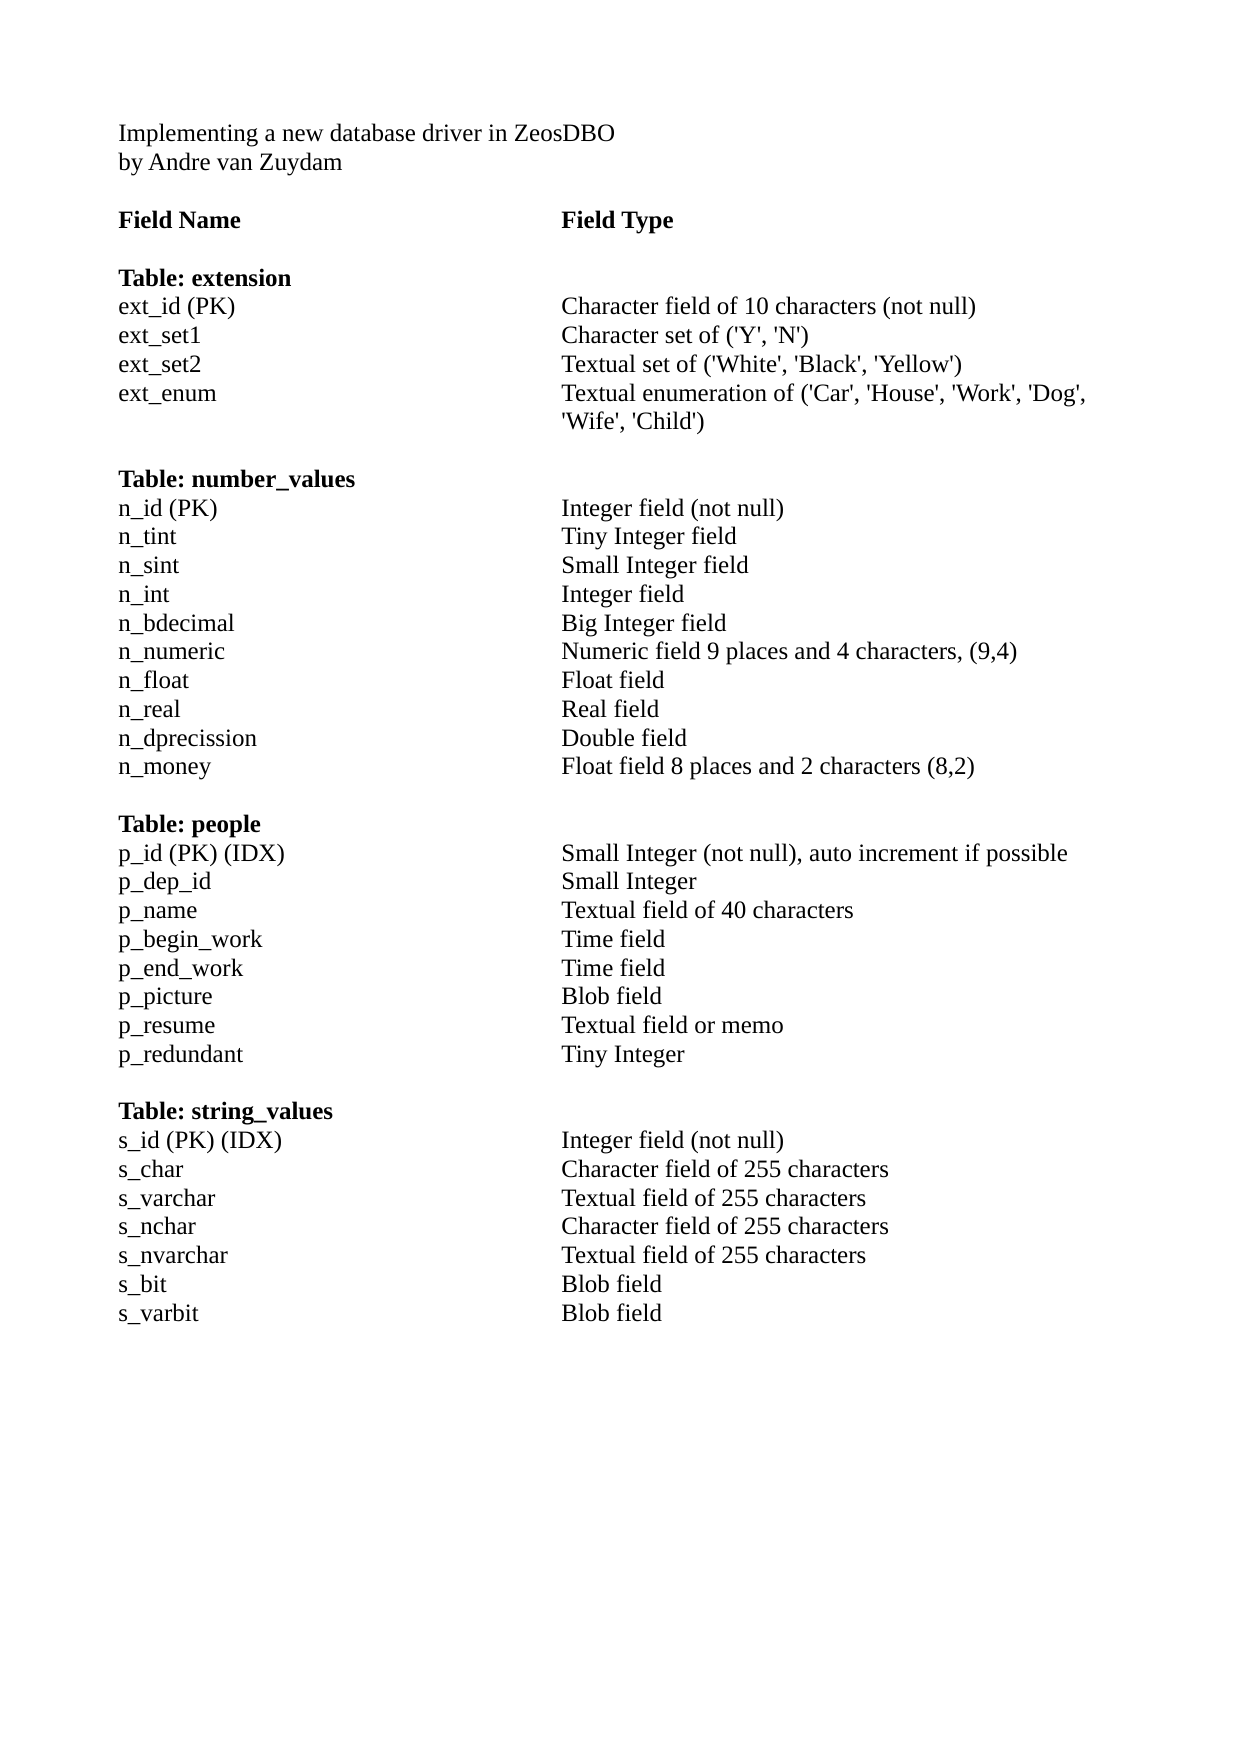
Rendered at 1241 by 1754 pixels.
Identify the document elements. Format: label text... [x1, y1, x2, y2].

text n_real Real field [118, 694, 1122, 723]
text n_id (PK) Integer field (not null) [118, 493, 1122, 521]
text n_int Integer field [118, 579, 1122, 608]
text Field Name Field Type [118, 205, 1122, 234]
text p_name Textual field of 40 characters [118, 895, 1122, 924]
text s_nvarchar Textual field of 255 characters [118, 1240, 1122, 1269]
text Table: string_values [118, 1096, 1122, 1125]
text ext_set1 Character set of ('Y', 'N') [118, 320, 1122, 349]
text n_dprecission Double field [118, 723, 1122, 751]
text ext_id (PK) Character field of 10 characters (not null) [118, 291, 1122, 320]
text Table: people [118, 809, 1122, 838]
text s_bit Blob field [118, 1269, 1122, 1298]
text n_float Float field [118, 665, 1122, 694]
text ext_enum Textual enumeration of ('Car', 'House', 'Work', 'Dog', 'Wife', 'Child') [118, 378, 1122, 435]
text s_id (PK) (IDX) Integer field (not null) [118, 1125, 1122, 1154]
text n_bdecimal Big Integer field [118, 608, 1122, 636]
text s_varbit Blob field [118, 1298, 1122, 1326]
text p_dep_id Small Integer [118, 866, 1122, 895]
text Table: extension [118, 263, 1122, 291]
text s_varchar Textual field of 255 characters [118, 1183, 1122, 1211]
text n_money Float field 8 places and 2 characters (8,2) [118, 751, 1122, 780]
text ext_set2 Textual set of ('White', 'Black', 'Yellow') [118, 349, 1122, 378]
text s_nchar Character field of 255 characters [118, 1211, 1122, 1240]
text p_begin_work Time field [118, 924, 1122, 953]
text p_id (PK) (IDX) Small Integer (not null), auto increment if possible [118, 838, 1122, 866]
text s_char Character field of 255 characters [118, 1154, 1122, 1183]
text p_resume Textual field or memo [118, 1010, 1122, 1039]
text n_sint Small Integer field [118, 550, 1122, 579]
text p_redundant Tiny Integer [118, 1039, 1122, 1068]
text p_end_work Time field [118, 953, 1122, 981]
text p_picture Blob field [118, 981, 1122, 1010]
text n_tint Tiny Integer field [118, 521, 1122, 550]
text Table: number_values [118, 464, 1122, 493]
text n_numeric Numeric field 9 places and 4 characters, (9,4) [118, 636, 1122, 665]
